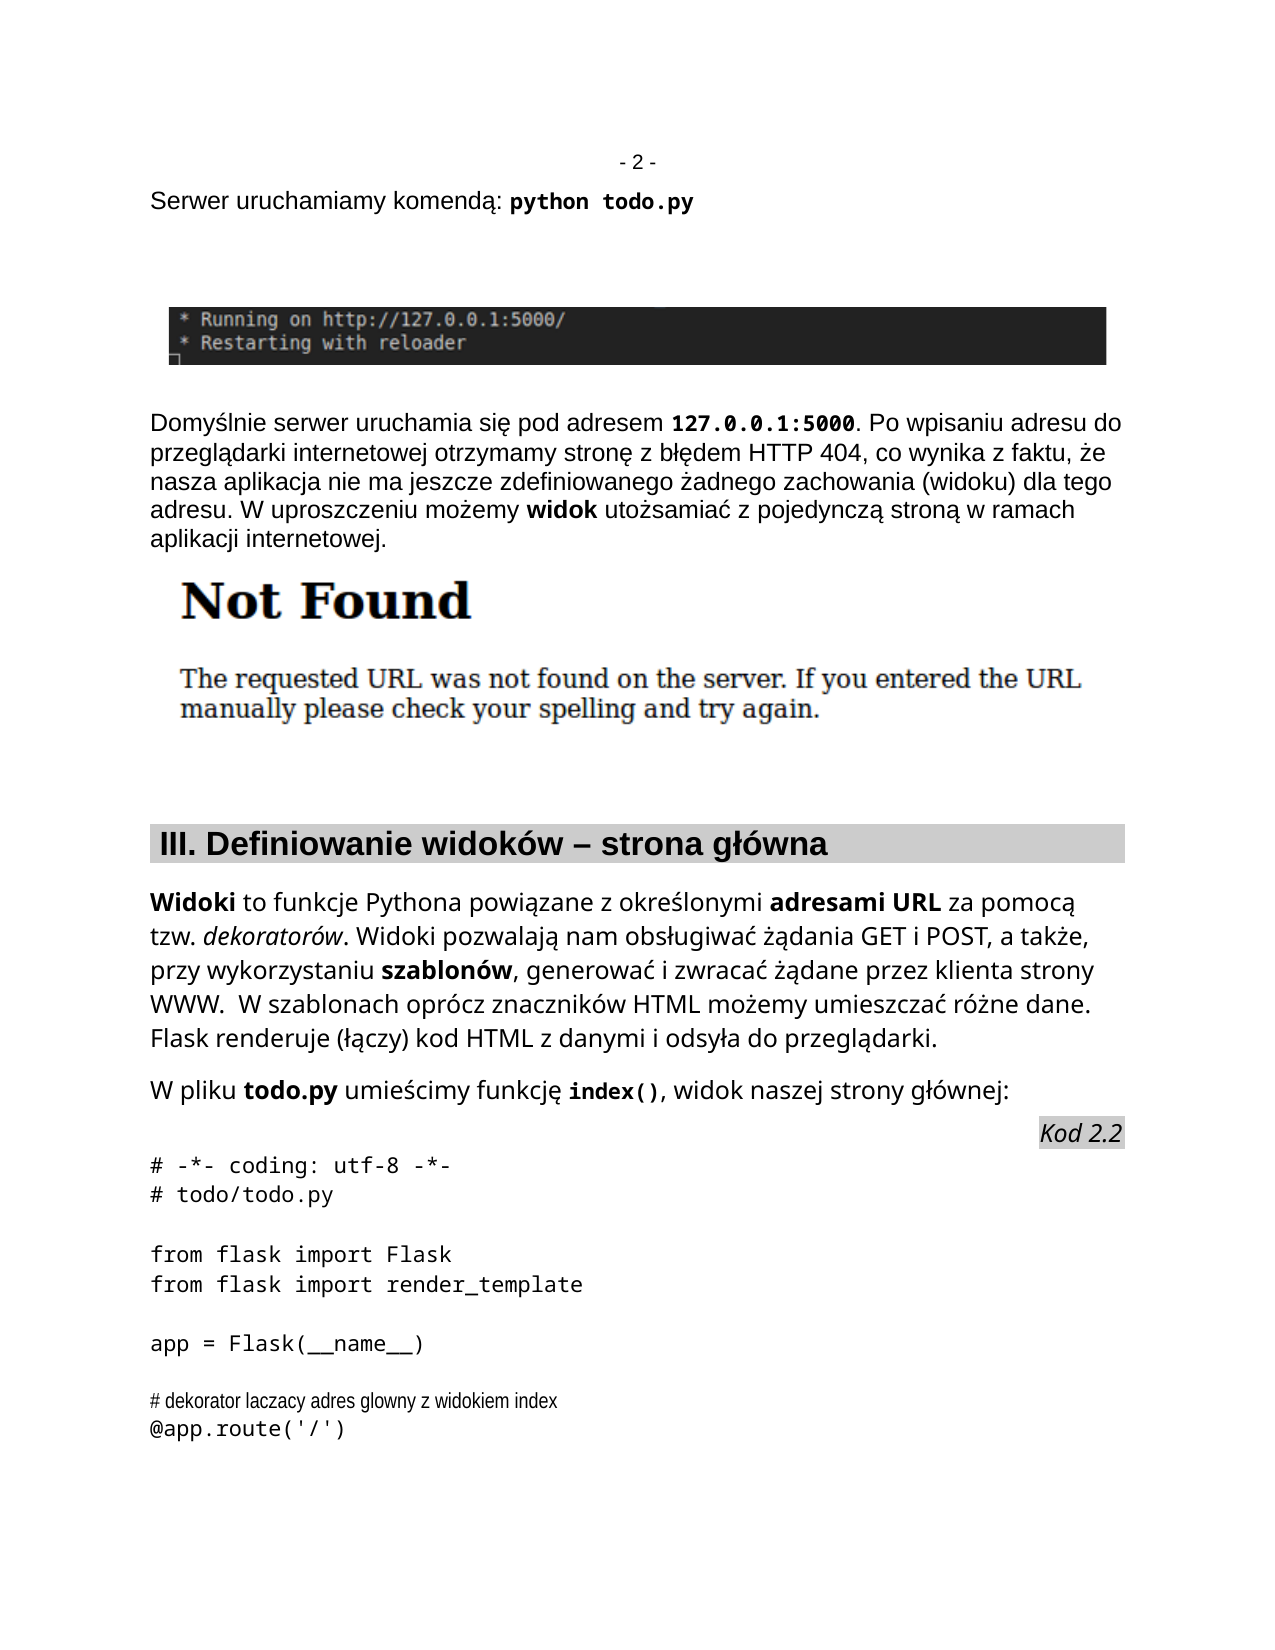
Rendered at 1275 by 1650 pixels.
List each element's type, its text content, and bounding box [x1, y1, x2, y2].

text Kod 2.2 [150, 1116, 1039, 1149]
picture [171, 564, 1104, 762]
subtitle III. Definiowanie widoków – strona główna [150, 824, 1125, 863]
text from flask import Flask [150, 1239, 1125, 1269]
text W pliku todo.py umieścimy funkcję index(), widok naszej strony głównej: [150, 1072, 1125, 1107]
text Serwer uruchamiamy komendą: python todo.py [150, 186, 1125, 216]
text app = Flask(__name__) [150, 1328, 1125, 1358]
text # dekorator laczacy adres glowny z widokiem index [150, 1388, 1125, 1413]
text # todo/todo.py [150, 1179, 1125, 1209]
text Widoki to funkcje Pythona powiązane z określonymi adresami URL za pomocą tzw. dekoratorów. Widoki pozwalają nam obsługiwać żądania GET i POST, a także, przy wykorzystaniu szablonów, generować i zwracać żądane przez klienta strony WWW. W szablonach oprócz znaczników HTML możemy umieszczać różne dane. Flask renderuje (łączy) kod HTML z danymi i odsyła do przeglądarki. [150, 884, 1125, 1054]
text # -*- coding: utf-8 -*- [150, 1149, 1125, 1179]
text from flask import render_template [150, 1269, 1125, 1298]
picture [168, 307, 1107, 365]
text @app.route('/') [150, 1413, 1125, 1443]
text Domyślnie serwer uruchamia się pod adresem 127.0.0.1:5000. Po wpisaniu adresu do przeglądarki internetowej otrzymamy stronę z błędem HTTP 404, co wynika z faktu, że nasza aplikacja nie ma jeszcze zdefiniowanego żadnego zachowania (widoku) dla tego adresu. W uproszczeniu możemy widok utożsamiać z pojedynczą stroną w ramach aplikacji internetowej. [150, 408, 1125, 553]
